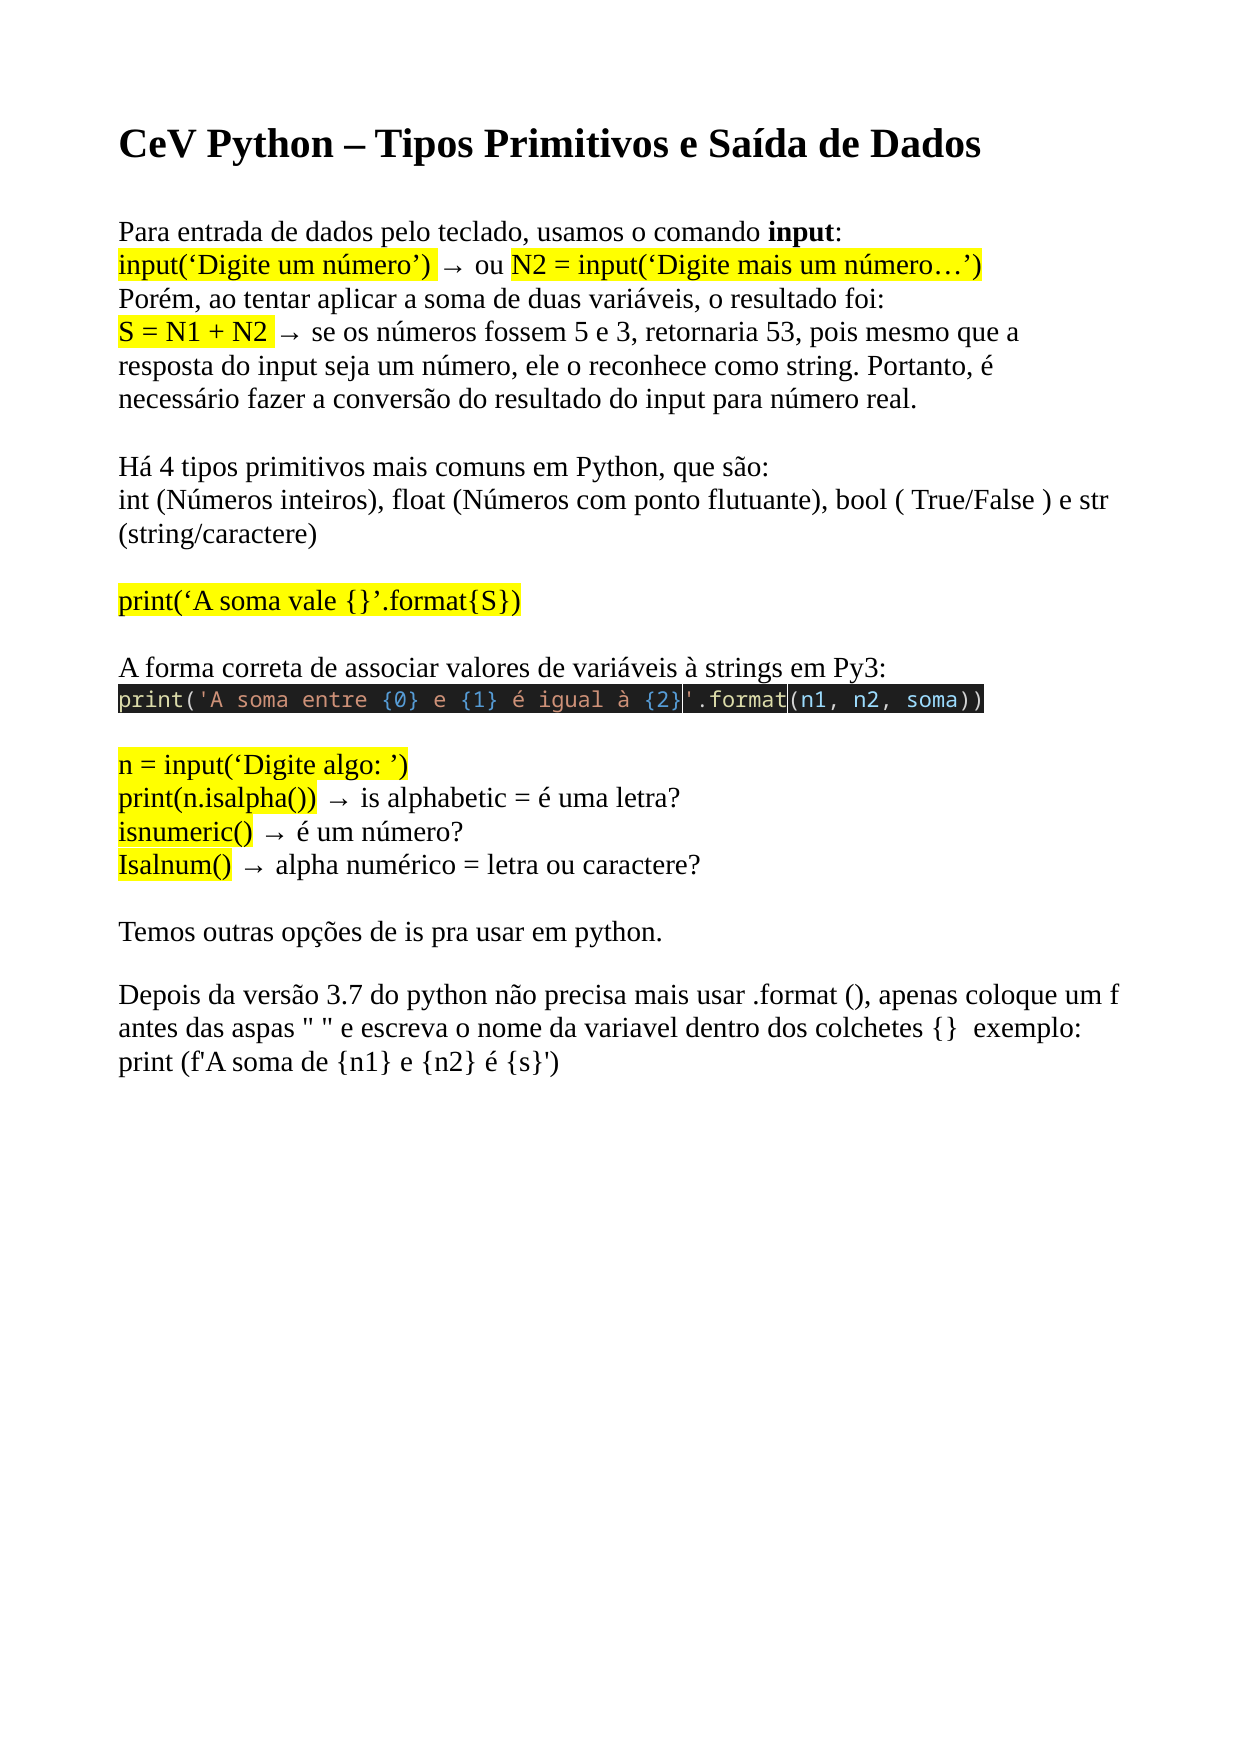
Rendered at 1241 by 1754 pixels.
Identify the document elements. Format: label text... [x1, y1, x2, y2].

text S = N1 + N2 → se os números fossem 5 e 3, retornaria 53, pois mesmo que a resposta do input seja um número, ele o reconhece como string. Portanto, é necessário fazer a conversão do resultado do input para número real. [118, 314, 1122, 415]
text print('A soma entre {0} e {1} é igual à {2}'.format(n1, n2, soma)) [118, 683, 1122, 713]
text isnumeric() → é um número? [118, 814, 1122, 847]
text A forma correta de associar valores de variáveis à strings em Py3: [118, 650, 1122, 683]
text Há 4 tipos primitivos mais comuns em Python, que são: [118, 449, 1122, 482]
text n = input(‘Digite algo: ’) [118, 747, 1122, 780]
text Porém, ao tentar aplicar a soma de duas variáveis, o resultado foi: [118, 281, 1122, 314]
text print(n.isalpha()) → is alphabetic = é uma letra? [118, 780, 1122, 814]
text Isalnum() → alpha numérico = letra ou caractere? [118, 847, 1122, 881]
text int (Números inteiros), float (Números com ponto flutuante), bool ( True/False ) e str (string/caractere) [118, 482, 1122, 549]
text Depois da versão 3.7 do python não precisa mais usar .format (), apenas coloque um f antes das aspas " " e escreva o nome da variavel dentro dos colchetes {} exemplo: print (f'A soma de {n1} e {n2} é {s}') [118, 977, 1122, 1077]
text print(‘A soma vale {}’.format{S}) [118, 583, 1122, 616]
text CeV Python – Tipos Primitivos e Saída de Dados [118, 118, 1122, 166]
text Para entrada de dados pelo teclado, usamos o comando input: [118, 214, 1122, 247]
text Temos outras opções de is pra usar em python. [118, 914, 1122, 948]
text input(‘Digite um número’) → ou N2 = input(‘Digite mais um número…’) [118, 247, 1122, 281]
